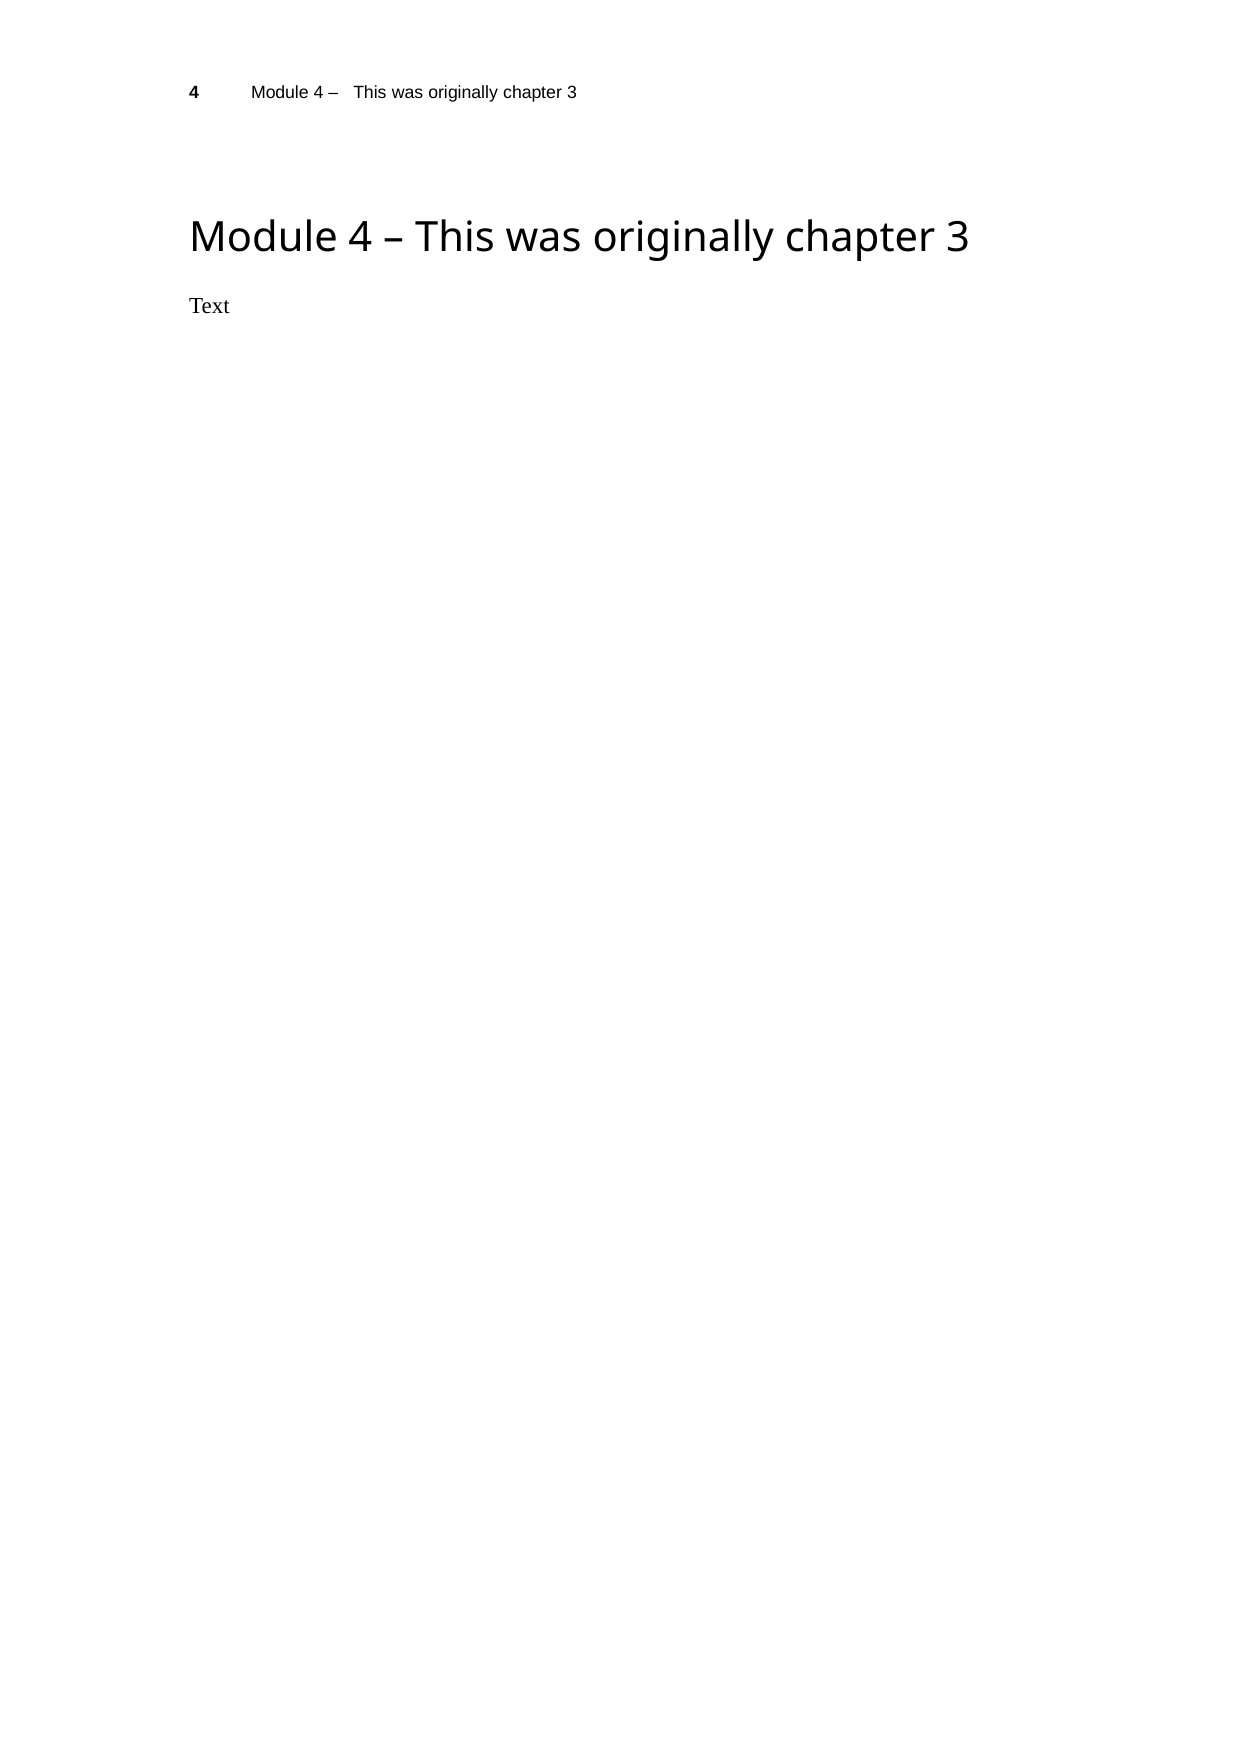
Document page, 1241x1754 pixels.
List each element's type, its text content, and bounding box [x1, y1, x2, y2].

text Text [189, 293, 1051, 319]
title This was originally chapter 3 [189, 207, 1051, 264]
